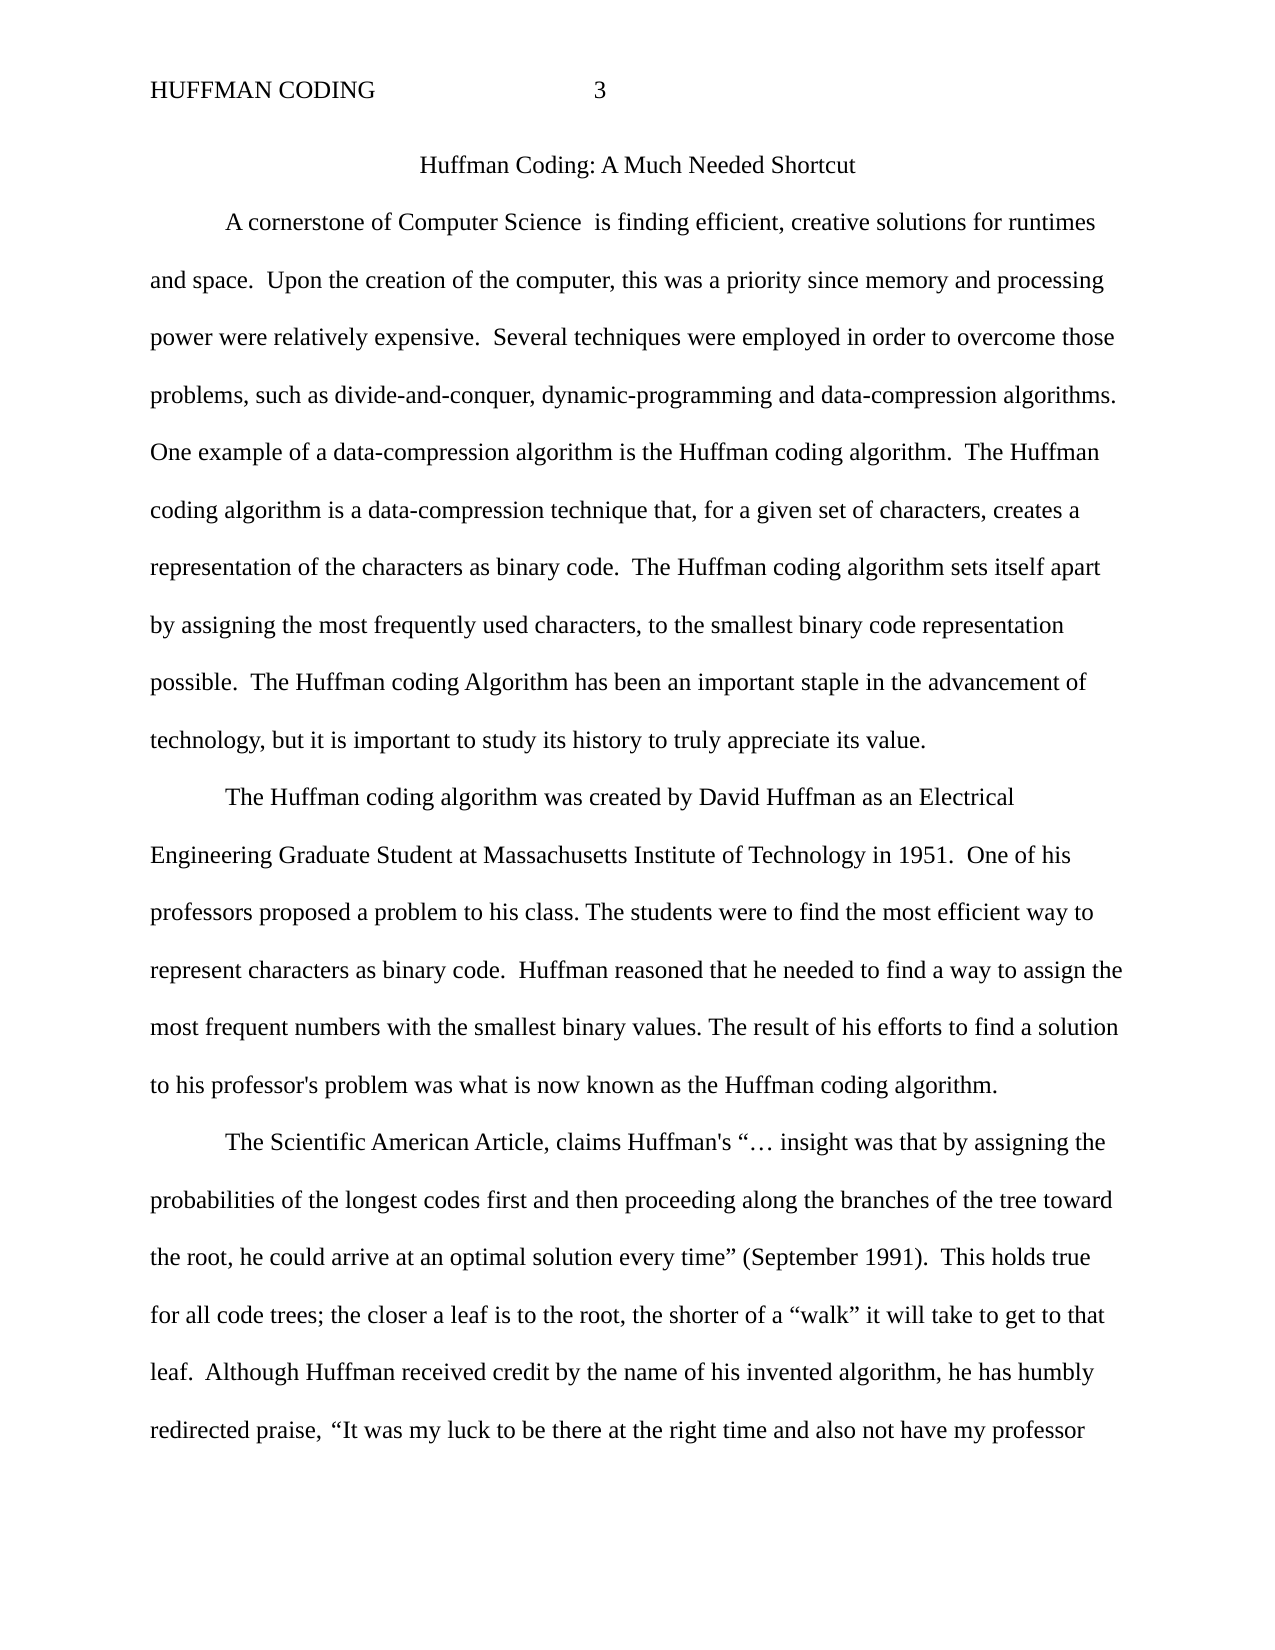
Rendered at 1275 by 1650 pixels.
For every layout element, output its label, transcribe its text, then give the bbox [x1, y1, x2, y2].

text The Huffman coding algorithm was created by David Huffman as an Electrical Engineering Graduate Student at Massachusetts Institute of Technology in 1951. One of his professors proposed a problem to his class. The students were to find the most efficient way to represent characters as binary code. Huffman reasoned that he needed to find a way to assign the most frequent numbers with the smallest binary values. The result of his efforts to find a solution to his professor's problem was what is now known as the Huffman coding algorithm. [150, 782, 1125, 1099]
title Huffman Coding: A Much Needed Shortcut [150, 150, 1125, 179]
text The Scientific American Article, claims Huffman's “… insight was that by assigning the probabilities of the longest codes first and then proceeding along the branches of the tree toward the root, he could arrive at an optimal solution every time” (September 1991). This holds true for all code trees; the closer a leaf is to the root, the shorter of a “walk” it will take to get to that leaf. Although Huffman received credit by the name of his invented algorithm, he has humbly redirected praise, “It was my luck to be there at the right time and also not have my professor [150, 1127, 1125, 1444]
text A cornerstone of Computer Science is finding efficient, creative solutions for runtimes and space. Upon the creation of the computer, this was a priority since memory and processing power were relatively expensive. Several techniques were employed in order to overcome those problems, such as divide-and-conquer, dynamic-programming and data-compression algorithms. One example of a data-compression algorithm is the Huffman coding algorithm. The Huffman coding algorithm is a data-compression technique that, for a given set of characters, creates a representation of the characters as binary code. The Huffman coding algorithm sets itself apart by assigning the most frequently used characters, to the smallest binary code representation possible. The Huffman coding Algorithm has been an important staple in the advancement of technology, but it is important to study its history to truly appreciate its value. [150, 207, 1125, 754]
